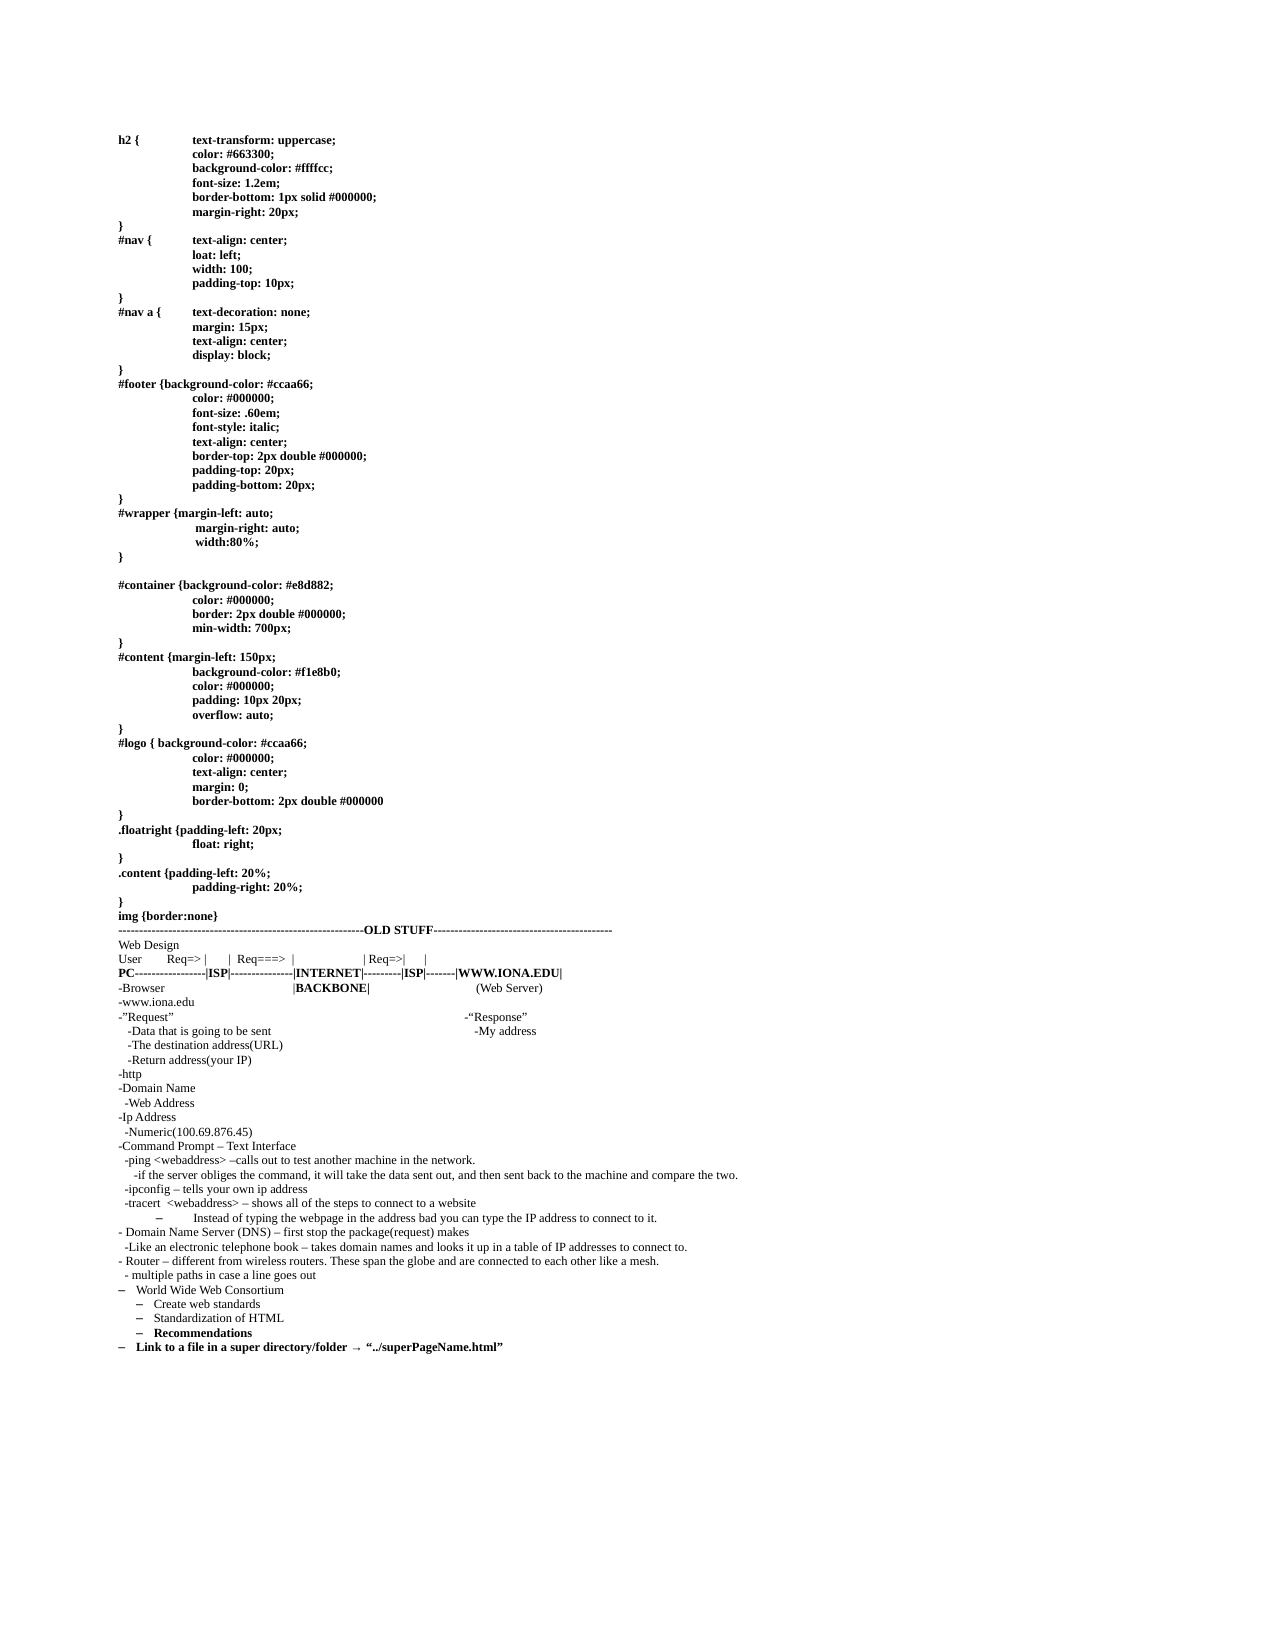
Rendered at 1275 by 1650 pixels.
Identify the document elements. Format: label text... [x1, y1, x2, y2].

text - Router – different from wireless routers. These span the globe and are connected to each other like a mesh. [118, 1254, 1157, 1268]
text User Req=> | | Req===> | | Req=>| | [118, 952, 1157, 966]
text -http [118, 1067, 1157, 1081]
text -Like an electronic telephone book – takes domain names and looks it up in a table of IP addresses to connect to. [118, 1239, 1157, 1254]
text border-top: 2px double #000000; [118, 449, 1157, 463]
text margin-right: 20px; [118, 204, 1157, 219]
text min-width: 700px; [118, 621, 1157, 636]
text border: 2px double #000000; [118, 607, 1157, 621]
text padding-top: 10px; [118, 276, 1157, 291]
text background-color: #ffffcc; [118, 161, 1157, 176]
text color: #663300; [118, 147, 1157, 161]
text -Browser |BACKBONE| (Web Server) [118, 981, 1157, 995]
text margin-right: auto; [118, 521, 1157, 535]
text padding-bottom: 20px; [118, 477, 1157, 492]
text loat: left; [118, 247, 1157, 262]
text border-bottom: 1px solid #000000; [118, 190, 1157, 204]
text float: right; [118, 837, 1157, 851]
list Create web standards [136, 1297, 1157, 1311]
text -if the server obliges the command, it will take the data sent out, and then sent back to the machine and compare the two. [118, 1167, 1157, 1182]
text - multiple paths in case a line goes out [118, 1268, 1157, 1282]
text font-style: italic; [118, 420, 1157, 434]
text -ipconfig – tells your own ip address [118, 1182, 1157, 1196]
text } [118, 549, 1157, 564]
list Standardization of HTML [136, 1311, 1157, 1326]
text -Data that is going to be sent -My address [118, 1024, 1157, 1038]
text font-size: 1.2em; [118, 176, 1157, 190]
text -The destination address(URL) [118, 1038, 1157, 1052]
text } [118, 219, 1157, 233]
text -Web Address [118, 1096, 1157, 1110]
text -ping <webaddress> –calls out to test another machine in the network. [118, 1153, 1157, 1167]
text -tracert <webaddress> – shows all of the steps to connect to a website [118, 1196, 1157, 1211]
text text-align: center; [118, 434, 1157, 449]
text #nav { text-align: center; [118, 233, 1157, 247]
text margin: 15px; [118, 319, 1157, 334]
text font-size: .60em; [118, 406, 1157, 420]
text -Domain Name [118, 1081, 1157, 1096]
text -----------------------------------------------------------OLD STUFF------------------------------------------- [118, 923, 1157, 937]
text color: #000000; [118, 592, 1157, 607]
text } [118, 492, 1157, 506]
text } [118, 362, 1157, 377]
text #container {background-color: #e8d882; [118, 578, 1157, 592]
text color: #000000; [118, 391, 1157, 406]
text PC-----------------|ISP|---------------|INTERNET|---------|ISP|-------|WWW.IONA.EDU| [118, 966, 1157, 981]
text img {border:none} [118, 909, 1157, 923]
text -Command Prompt – Text Interface [118, 1139, 1157, 1153]
text color: #000000; [118, 679, 1157, 693]
text -Numeric(100.69.876.45) [118, 1124, 1157, 1139]
text } [118, 636, 1157, 650]
text width: 100; [118, 262, 1157, 276]
text .content {padding-left: 20%; [118, 866, 1157, 880]
list World Wide Web Consortium [118, 1282, 1157, 1297]
text padding-right: 20%; [118, 880, 1157, 894]
text - Domain Name Server (DNS) – first stop the package(request) makes [118, 1225, 1157, 1239]
text overflow: auto; [118, 707, 1157, 722]
text #nav a { text-decoration: none; [118, 305, 1157, 319]
text -Return address(your IP) [118, 1052, 1157, 1067]
text } [118, 851, 1157, 866]
text } [118, 808, 1157, 822]
text Web Design [118, 937, 1157, 952]
text color: #000000; [118, 751, 1157, 765]
text width:80%; [118, 535, 1157, 549]
text #wrapper {margin-left: auto; [118, 506, 1157, 521]
text -Ip Address [118, 1110, 1157, 1124]
text } [118, 291, 1157, 305]
text display: block; [118, 348, 1157, 362]
text } [118, 894, 1157, 909]
text padding-top: 20px; [118, 463, 1157, 477]
text -”Request” -“Response” [118, 1009, 1157, 1024]
text #logo { background-color: #ccaa66; [118, 736, 1157, 751]
list Recommendations [136, 1326, 1157, 1340]
text border-bottom: 2px double #000000 [118, 794, 1157, 808]
text padding: 10px 20px; [118, 693, 1157, 707]
text text-align: center; [118, 334, 1157, 348]
text -www.iona.edu [118, 995, 1157, 1009]
text text-align: center; [118, 765, 1157, 779]
text #footer {background-color: #ccaa66; [118, 377, 1157, 391]
text background-color: #f1e8b0; [118, 664, 1157, 679]
text .floatright {padding-left: 20px; [118, 822, 1157, 837]
text h2 { text-transform: uppercase; [118, 132, 1157, 147]
list Link to a file in a super directory/folder → “../superPageName.html” [118, 1340, 1157, 1354]
text } [118, 722, 1157, 736]
text #content {margin-left: 150px; [118, 650, 1157, 664]
text margin: 0; [118, 779, 1157, 794]
list Instead of typing the webpage in the address bad you can type the IP address to connect to it. [156, 1211, 1157, 1225]
